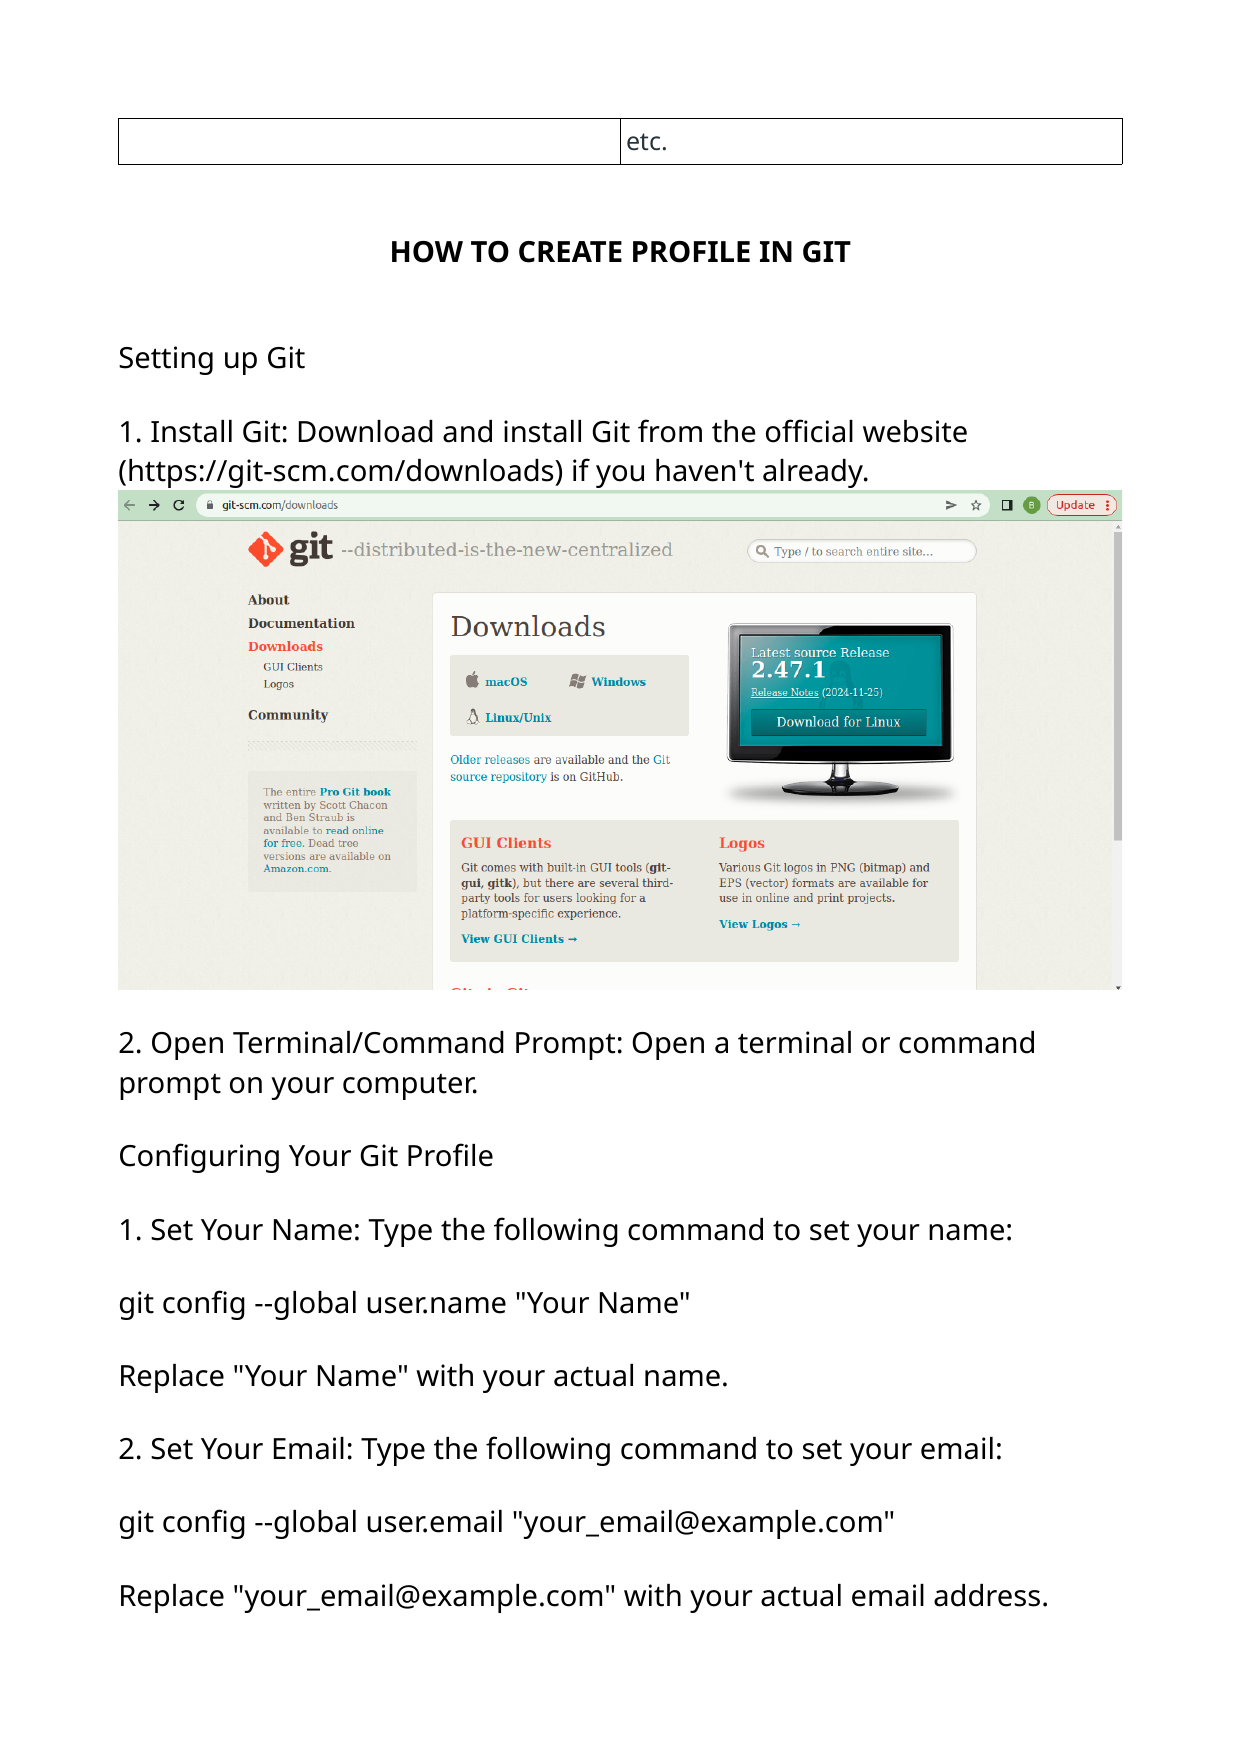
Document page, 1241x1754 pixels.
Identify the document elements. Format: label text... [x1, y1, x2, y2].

text Setting up Git [118, 338, 1122, 377]
text Configuring Your Git Profile [118, 1136, 1122, 1175]
text git config --global user.name "Your Name" [118, 1282, 1122, 1322]
text 1. Set Your Name: Type the following command to set your name: [118, 1209, 1122, 1248]
text Replace "Your Name" with your actual name. [118, 1355, 1122, 1395]
text 2. Set Your Email: Type the following command to set your email: [118, 1428, 1122, 1468]
text 1. Install Git: Download and install Git from the official website (https://git-scm.com/downloads) if you haven't already. [118, 411, 1122, 490]
table_cell [119, 119, 620, 164]
table_cell etc. [621, 119, 1122, 164]
picture [118, 490, 1123, 990]
text Replace "your_email@example.com" with your actual email address. [118, 1575, 1122, 1615]
text git config --global user.email "your_email@example.com" [118, 1502, 1122, 1541]
text 2. Open Terminal/Command Prompt: Open a terminal or command prompt on your computer. [118, 1023, 1122, 1102]
text HOW TO CREATE PROFILE IN GIT [118, 231, 1122, 271]
